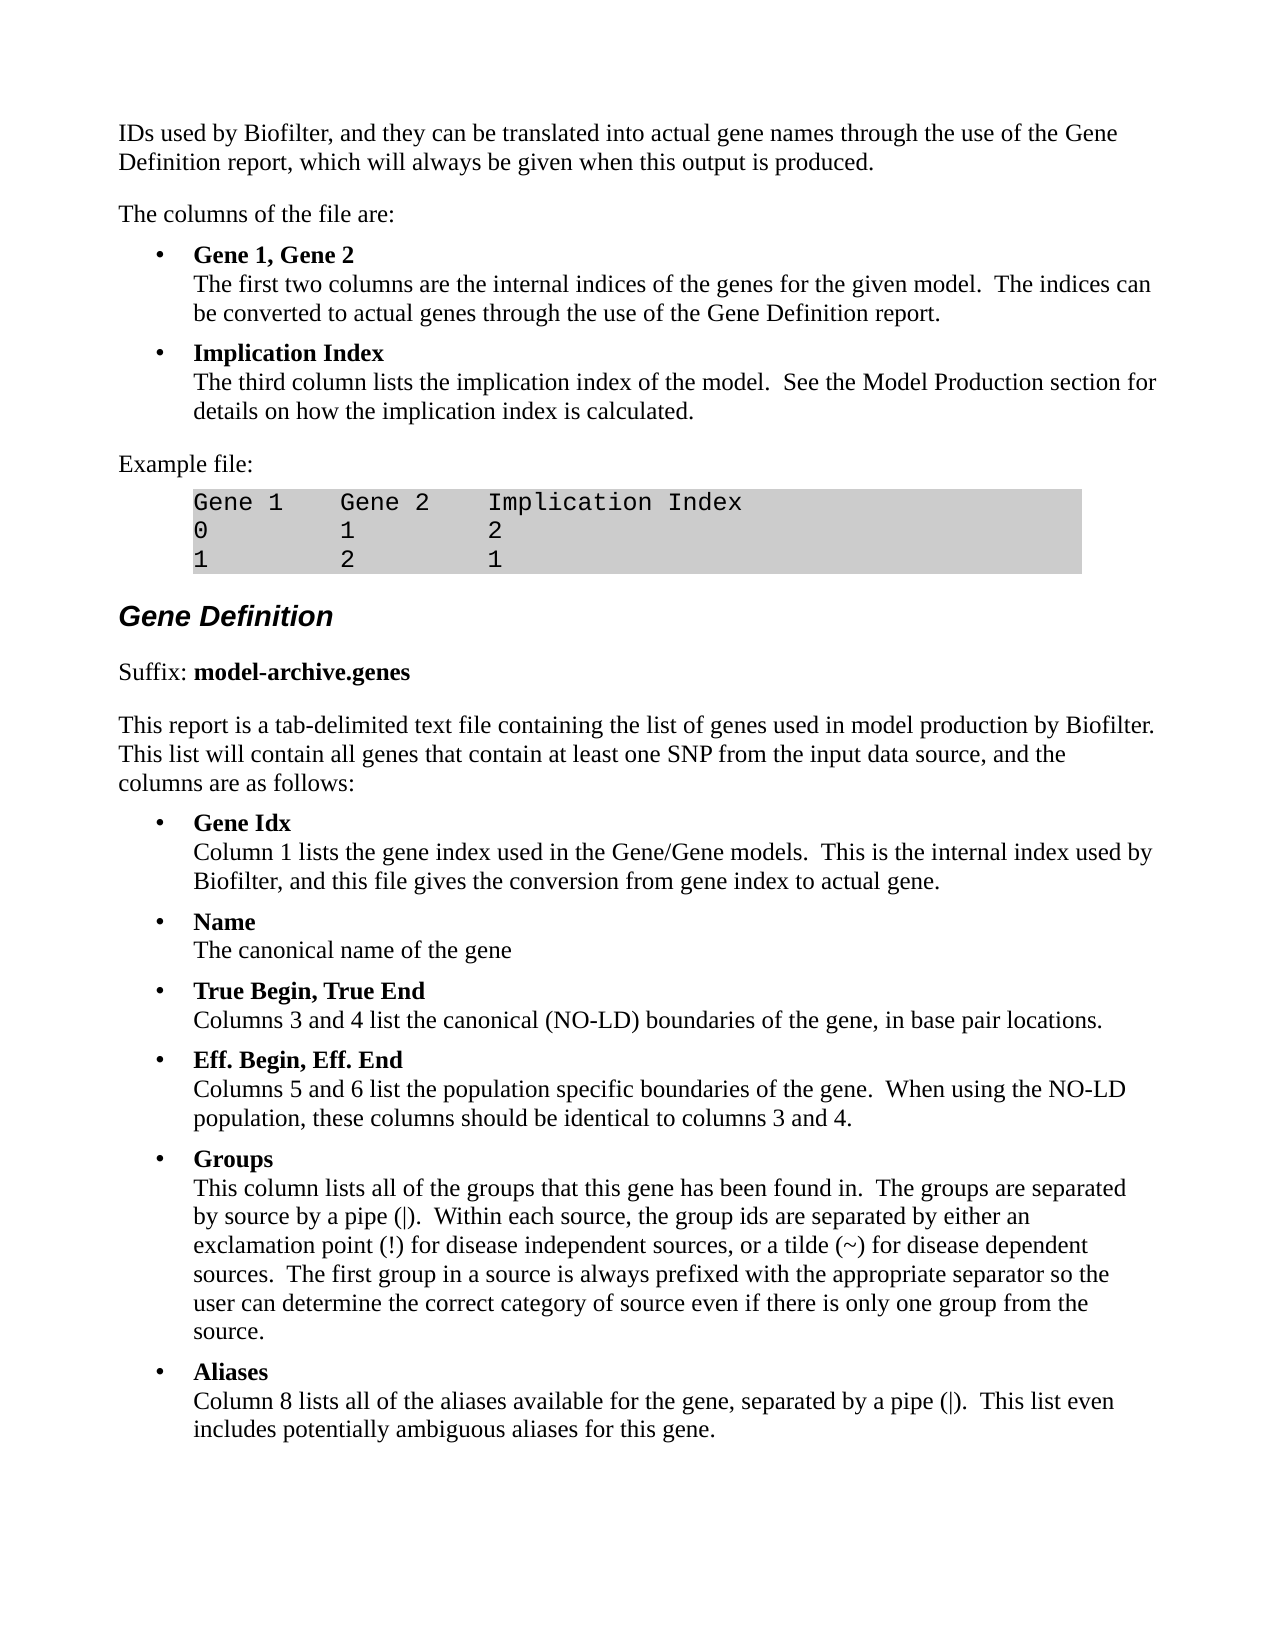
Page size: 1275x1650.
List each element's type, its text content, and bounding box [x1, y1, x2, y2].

text 1 2 1 [193, 546, 1082, 574]
subtitle Gene Definition [118, 599, 1157, 633]
text Example file: [118, 449, 1157, 477]
list Gene 1, Gene 2 The first two columns are the internal indices of the genes for the given model. The indices can be converted to actual genes through the use of the Gene Definition report. [156, 240, 1157, 327]
text Gene 1 Gene 2 Implication Index [193, 489, 1082, 518]
text Suffix: model-archive.genes [118, 657, 1157, 686]
text The columns of the file are: [118, 199, 1157, 228]
list Groups This column lists all of the groups that this gene has been found in. The groups are separated by source by a pipe (|). Within each source, the group ids are separated by either an exclamation point (!) for disease independent sources, or a tilde (~) for disease dependent sources. The first group in a source is always prefixed with the appropriate separator so the user can determine the correct category of source even if there is only one group from the source. [156, 1144, 1157, 1345]
list Implication Index The third column lists the implication index of the model. See the Model Production section for details on how the implication index is calculated. [156, 338, 1157, 425]
list Name The canonical name of the gene [156, 907, 1157, 964]
list Gene Idx Column 1 lists the gene index used in the Gene/Gene models. This is the internal index used by Biofilter, and this file gives the conversion from gene index to actual gene. [156, 808, 1157, 895]
list True Begin, True End Columns 3 and 4 list the canonical (NO-LD) boundaries of the gene, in base pair locations. [156, 976, 1157, 1034]
list Aliases Column 8 lists all of the aliases available for the gene, separated by a pipe (|). This list even includes potentially ambiguous aliases for this gene. [156, 1357, 1157, 1443]
text 0 1 2 [193, 518, 1082, 546]
text IDs used by Biofilter, and they can be translated into actual gene names through the use of the Gene Definition report, which will always be given when this output is produced. [118, 118, 1157, 176]
list Eff. Begin, Eff. End Columns 5 and 6 list the population specific boundaries of the gene. When using the NO-LD population, these columns should be identical to columns 3 and 4. [156, 1046, 1157, 1132]
text This report is a tab-delimited text file containing the list of genes used in model production by Biofilter. This list will contain all genes that contain at least one SNP from the input data source, and the columns are as follows: [118, 710, 1157, 796]
